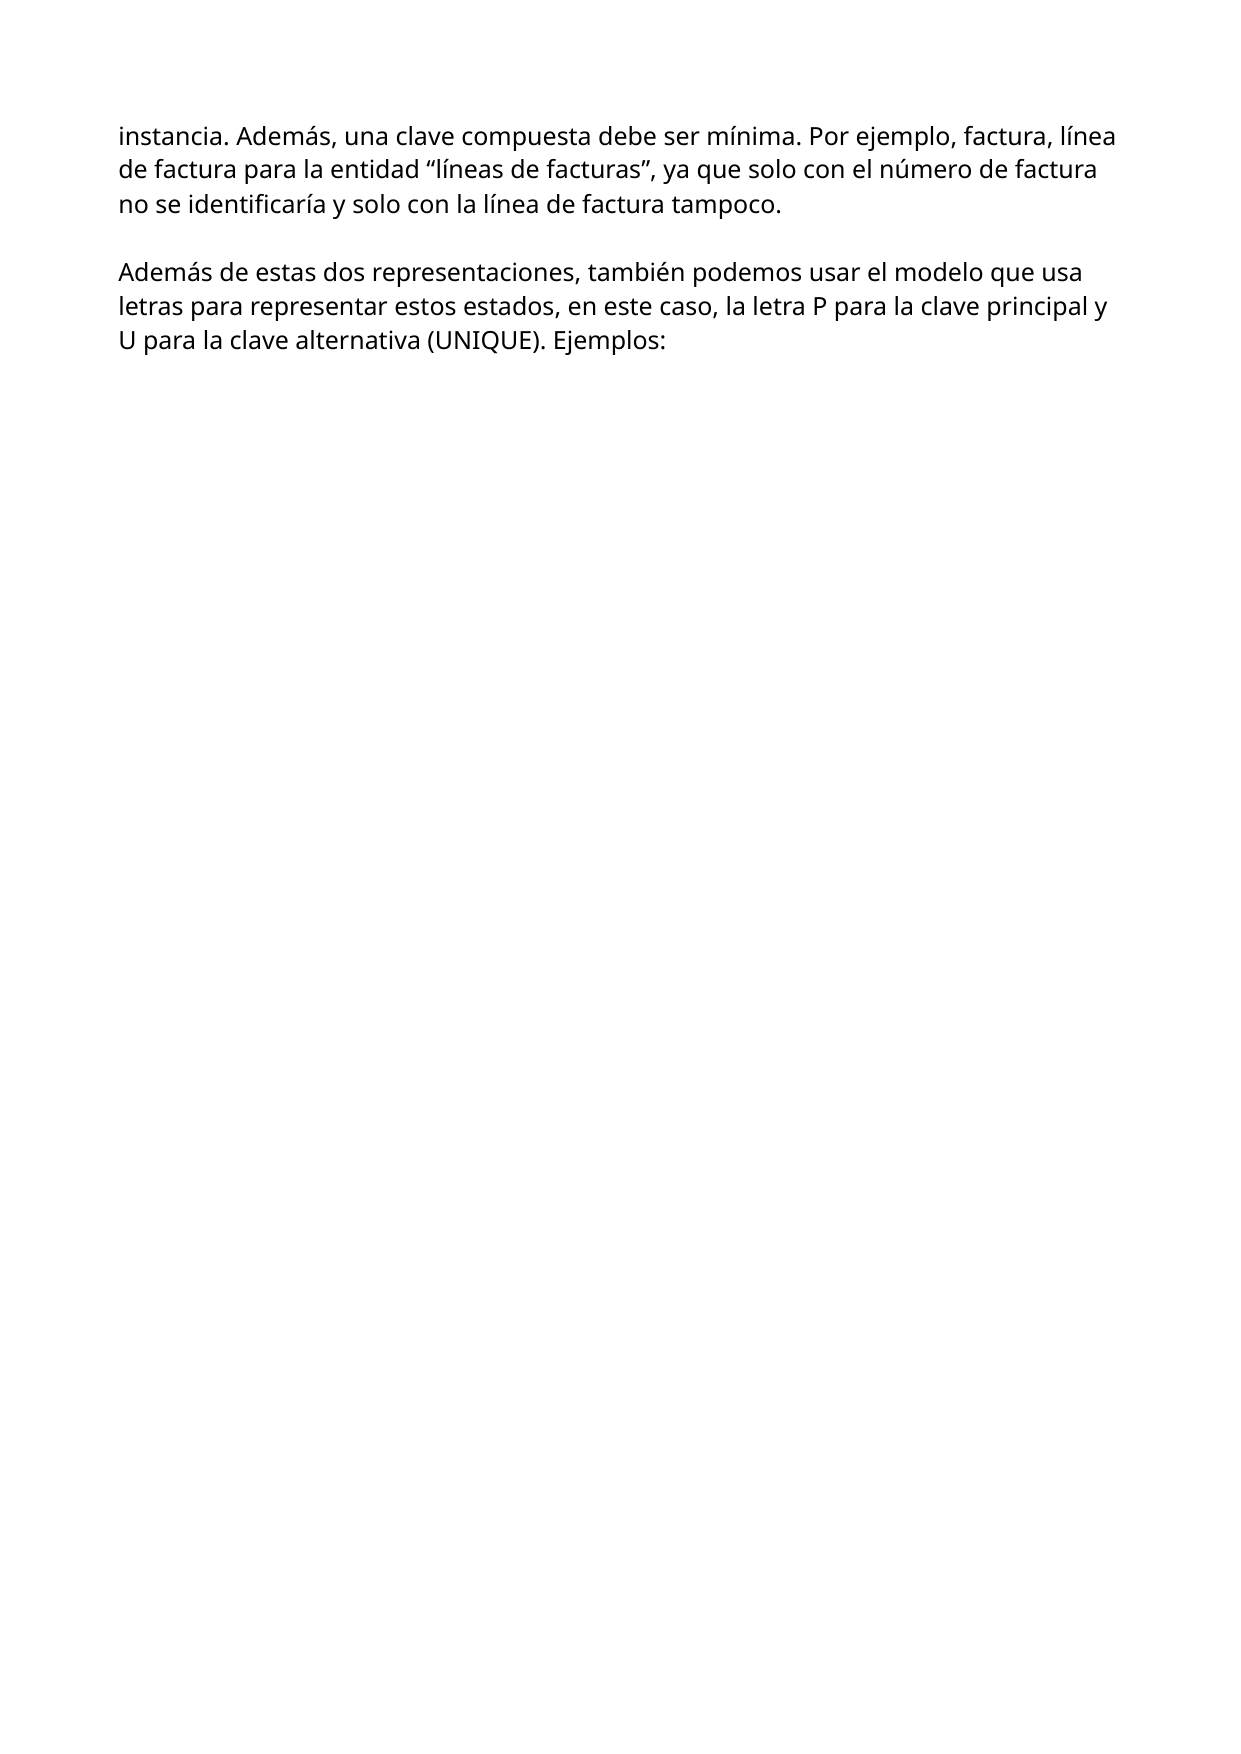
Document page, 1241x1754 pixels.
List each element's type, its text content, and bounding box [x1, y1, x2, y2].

text Además de estas dos representaciones, también podemos usar el modelo que usa letras para representar estos estados, en este caso, la letra P para la clave principal y U para la clave alternativa (UNIQUE). Ejemplos: [118, 254, 1122, 357]
text instancia. Además, una clave compuesta debe ser mínima. Por ejemplo, factura, línea de factura para la entidad “líneas de facturas”, ya que solo con el número de factura no se identificaría y solo con la línea de factura tampoco. [118, 118, 1122, 220]
